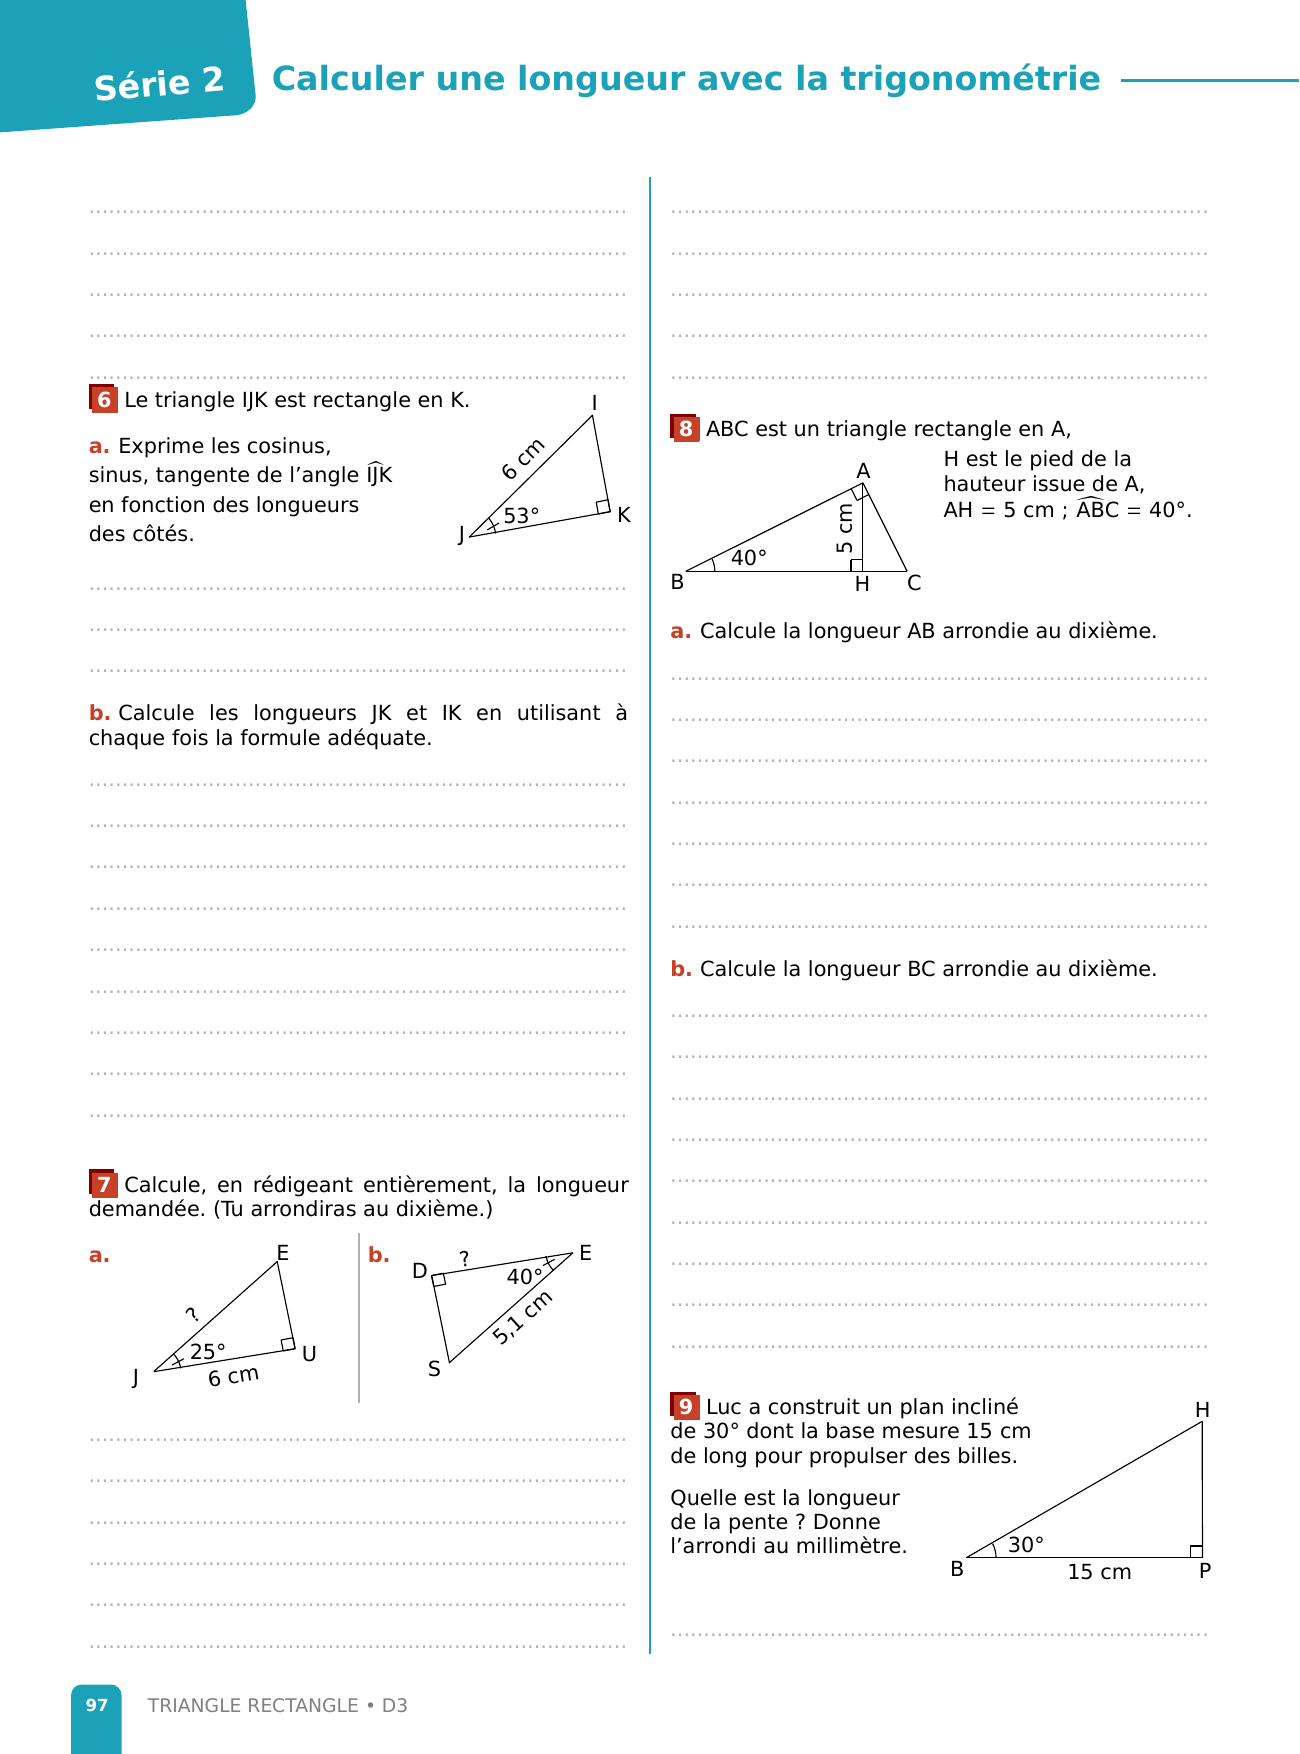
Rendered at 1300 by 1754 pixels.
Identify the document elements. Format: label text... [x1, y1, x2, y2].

list Quelle est la longueur de la pente ? Donne l’arrondi au millimètre. [967, 1486, 1211, 1559]
subtitle ABC est un triangle rectangle en A, [670, 413, 1211, 441]
subtitle Calcule, en rédigeant entièrement, la longueur demandée. (Tu arrondiras au dixième.) [88, 1169, 629, 1222]
subtitle Le triangle IJK est rectangle en K. [114, 384, 629, 412]
subtitle Luc a construit un plan incliné de 30° dont la base mesure 15 cm de long pour propulser des billes. [670, 1392, 1211, 1468]
text H est le pied de la hauteur issue de A, AH = 5 cm ; = 40°. [670, 447, 1211, 523]
list Exprime les cosinus, sinus, tangente de l’angle en fonction des longueurs des côtés. [88, 430, 629, 548]
list Quelle est la longueur de la pente ? Donne l’arrondi au millimètre. [670, 1486, 1087, 1559]
list Quelle est la longueur de la pente ? Donne l’arrondi au millimètre. [994, 1486, 1201, 1557]
list Calcule la longueur BC arrondie au dixième. [670, 957, 1211, 981]
list Calcule la longueur AB arrondie au dixième. [670, 619, 1211, 643]
list Calcule les longueurs JK et IK en utilisant à chaque fois la formule adéquate. [88, 701, 629, 750]
